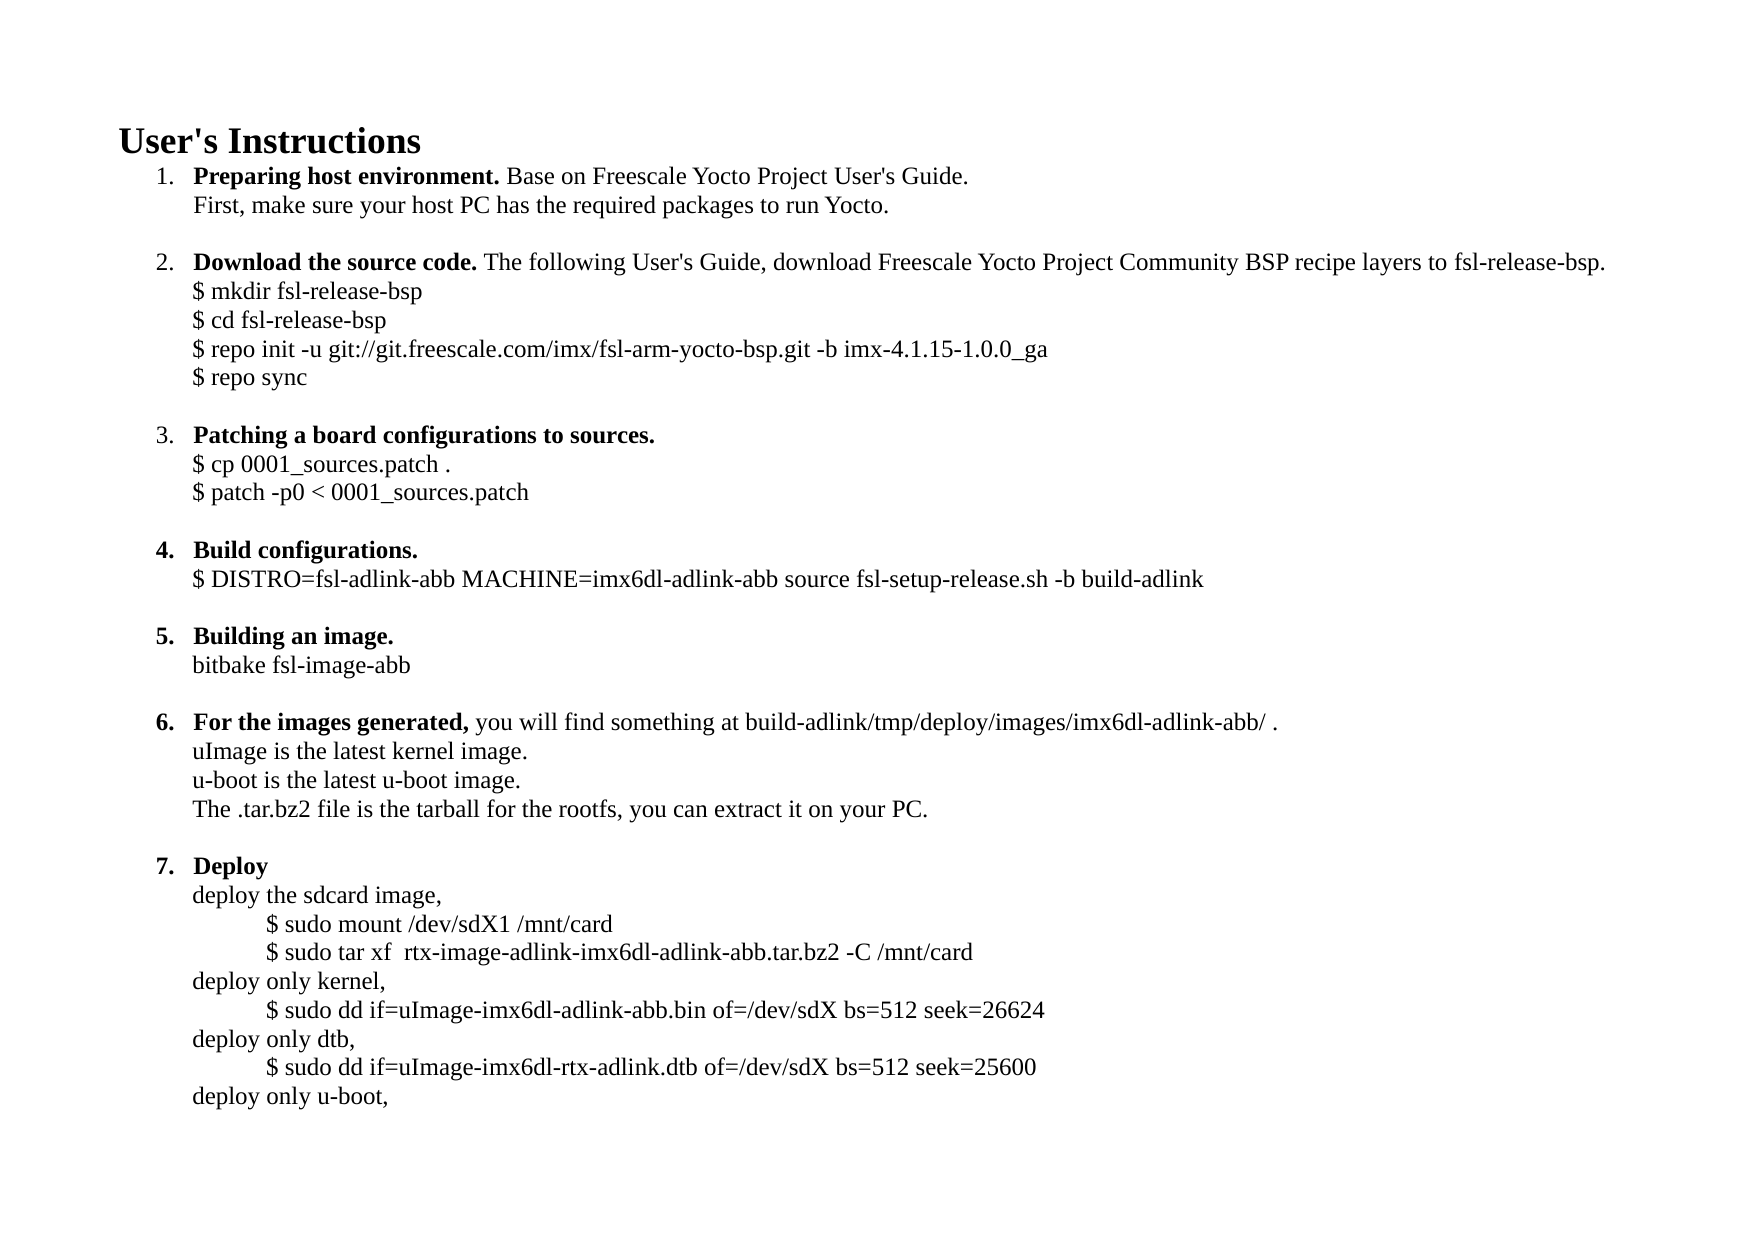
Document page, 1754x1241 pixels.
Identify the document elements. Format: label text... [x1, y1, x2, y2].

text $ cd fsl-release-bsp [118, 305, 1636, 334]
list Download the source code. The following User's Guide, download Freescale Yocto Project Community BSP recipe layers to fsl-release-bsp. [156, 247, 1636, 276]
text $ mkdir fsl-release-bsp [118, 276, 1636, 305]
list Build configurations. [156, 535, 1636, 564]
text $ DISTRO=fsl-adlink-abb MACHINE=imx6dl-adlink-abb source fsl-setup-release.sh -b build-adlink [118, 564, 1636, 592]
text deploy only kernel, [118, 966, 1636, 995]
list For the images generated, you will find something at build-adlink/tmp/deploy/images/imx6dl-adlink-abb/ . [156, 707, 1636, 736]
text $ repo init -u git://git.freescale.com/imx/fsl-arm-yocto-bsp.git -b imx-4.1.15-1.0.0_ga [118, 334, 1636, 362]
text deploy the sdcard image, [118, 880, 1636, 909]
list Patching a board configurations to sources. [156, 420, 1636, 449]
text $ cp 0001_sources.patch . [118, 449, 1636, 477]
list Preparing host environment. Base on Freescale Yocto Project User's Guide. [156, 161, 1636, 190]
list Building an image. [156, 621, 1636, 650]
list First, make sure your host PC has the required packages to run Yocto. [156, 190, 1636, 219]
text User's Instructions [118, 118, 1636, 161]
text The .tar.bz2 file is the tarball for the rootfs, you can extract it on your PC. [118, 794, 1636, 822]
list Deploy [156, 851, 1636, 880]
text $ patch -p0 < 0001_sources.patch [118, 477, 1636, 506]
text $ sudo dd if=uImage-imx6dl-rtx-adlink.dtb of=/dev/sdX bs=512 seek=25600 [118, 1052, 1636, 1081]
text uImage is the latest kernel image. [118, 736, 1636, 765]
text $ sudo tar xf rtx-image-adlink-imx6dl-adlink-abb.tar.bz2 -C /mnt/card [118, 937, 1636, 966]
text deploy only u-boot, [118, 1081, 1636, 1110]
text u-boot is the latest u-boot image. [118, 765, 1636, 794]
text $ repo sync [118, 362, 1636, 391]
text deploy only dtb, [118, 1024, 1636, 1052]
text bitbake fsl-image-abb [118, 650, 1636, 679]
text $ sudo dd if=uImage-imx6dl-adlink-abb.bin of=/dev/sdX bs=512 seek=26624 [118, 995, 1636, 1024]
text $ sudo mount /dev/sdX1 /mnt/card [118, 909, 1636, 937]
